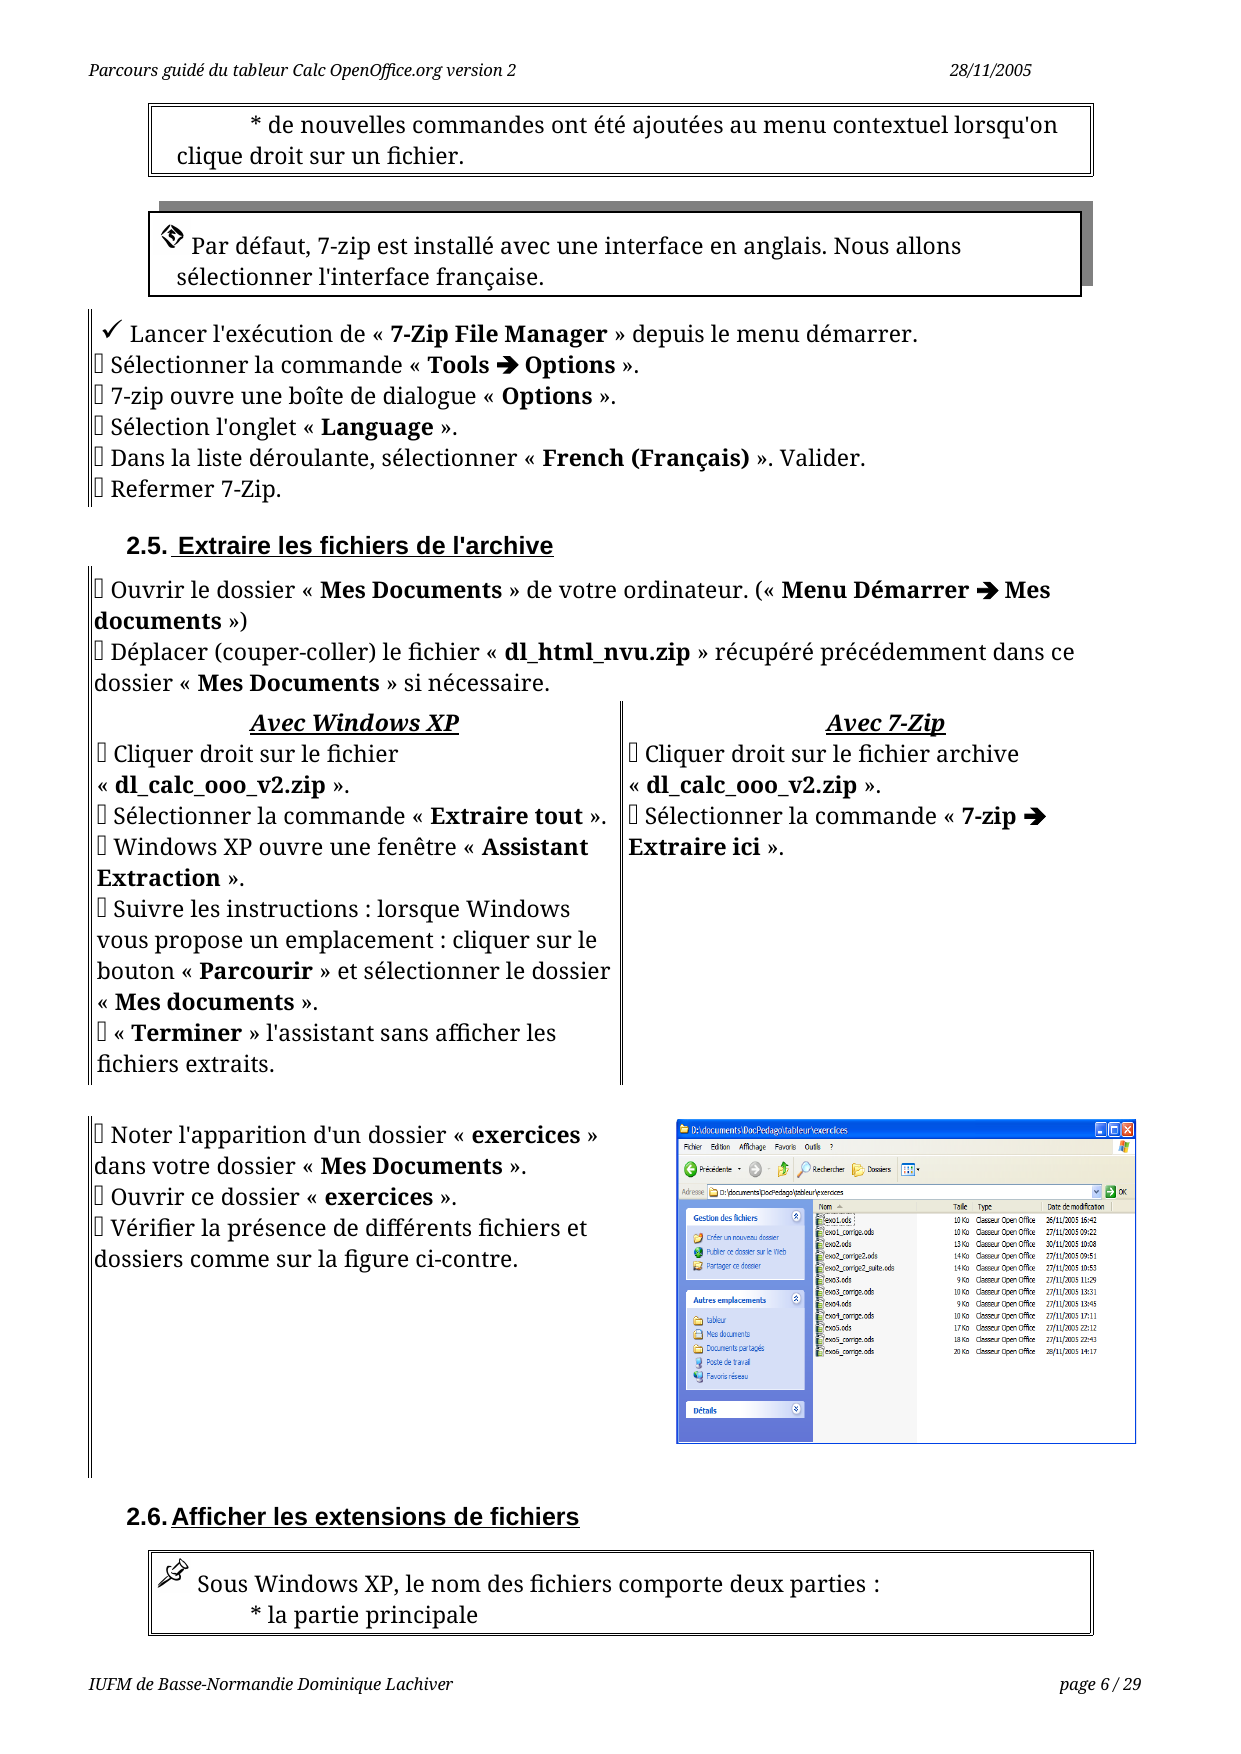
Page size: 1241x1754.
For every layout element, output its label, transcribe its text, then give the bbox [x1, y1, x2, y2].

picture [153, 216, 191, 255]
text  Refermer 7-Zip. [92, 473, 1152, 507]
subtitle Afficher les extensions de fichiers [126, 1503, 1152, 1531]
text Par défaut, 7-zip est installé avec une interface en anglais. Nous allons sélectionner l'interface française. [150, 213, 1080, 295]
subtitle Extraire les fichiers de l'archive [126, 532, 1152, 560]
text  Sélection l'onglet « Language ». [92, 411, 1152, 442]
table_header Avec Windows XP  Cliquer droit sur le fichier « dl_calc_ooo_v2.zip ».  Sélectionner la commande « Extraire tout ».  Windows XP ouvre une fenêtre « Assistant Extraction ».  Suivre les instructions : lorsque Windows vous propose un emplacement : cliquer sur le bouton « Parcourir » et sélectionner le dossier « Mes documents ».  « Terminer » l'assistant sans afficher les fichiers extraits. [92, 701, 620, 1085]
text Sous Windows XP, le nom des fichiers comporte deux parties : * la partie principale * une extension, séparée de la partie principale par un point. Par exemple « tp1.ods » est un fichier dont la partie principale du nom est « tp1 » et son extension « ods ». L'extension permet au système d'exploitation Windows XP de reconnaître le type de fichier, par exemple : * exe correspond à un fichier exécutable, une application, * hlp correspond à un fichier d’aide, * doc correspond à un fichier créé par un traitement de texte comme Microsoft Word. Les fichiers créés par l'application « Calc » d'OpenOffice ont une extension « ods ». Grâce à cette extension, Windows peut associer une application et donc une icône au fichier document. Par défaut, Windows masque les extensions de fichiers. [152, 1553, 1090, 1633]
text  Ouvrir le dossier « Mes Documents » de votre ordinateur. (« Menu Démarrer  Mes documents ») [92, 566, 1152, 636]
text  7-zip ouvre une boîte de dialogue « Options ». [92, 379, 1152, 411]
text  Lancer l'exécution de « 7-Zip File Manager » depuis le menu démarrer. [92, 309, 1152, 348]
picture [153, 1555, 192, 1593]
text  Sélectionner la commande « Tools  Options ». [92, 348, 1152, 379]
table_header Avec 7-Zip  Cliquer droit sur le fichier archive « dl_calc_ooo_v2.zip ».  Sélectionner la commande « 7-zip  Extraire ici ». [623, 701, 1152, 1085]
table_header [618, 1116, 1152, 1478]
picture [676, 1119, 1137, 1444]
table_header  Noter l'apparition d'un dossier « exercices » dans votre dossier « Mes Documents ».  Ouvrir ce dossier « exercices ».  Vérifier la présence de différents fichiers et dossiers comme sur la figure ci-contre. [92, 1116, 618, 1478]
text  Dans la liste déroulante, sélectionner « French (Français) ». Valider. [92, 442, 1152, 473]
text  Déplacer (couper-coller) le fichier « dl_html_nvu.zip » récupéré précédemment dans ce dossier « Mes Documents » si nécessaire. [92, 636, 1152, 701]
